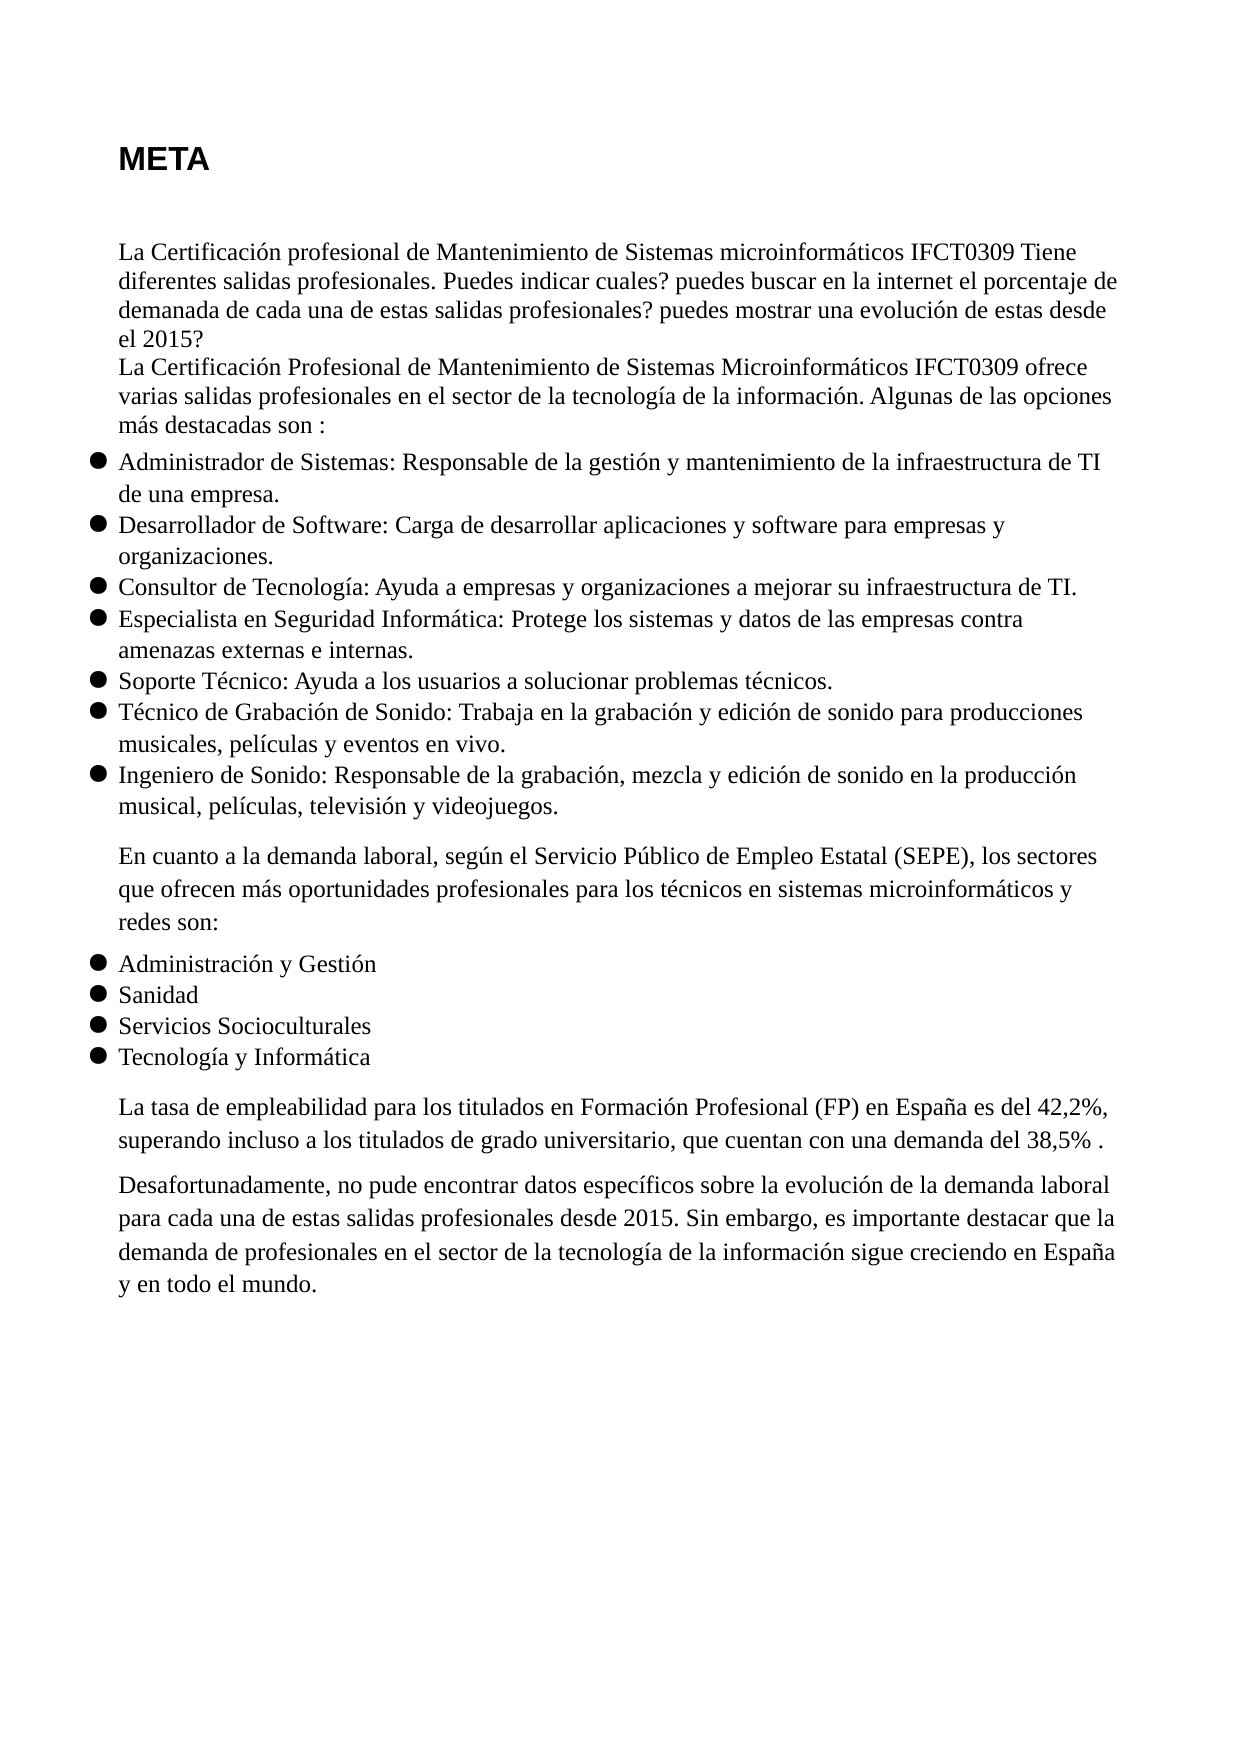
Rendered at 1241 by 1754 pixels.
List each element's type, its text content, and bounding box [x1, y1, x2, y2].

list Técnico de Grabación de Sonido: Trabaja en la grabación y edición de sonido para producciones musicales, películas y eventos en vivo. [118, 695, 1122, 757]
list Desarrollador de Software: Carga de desarrollar aplicaciones y software para empresas y organizaciones. [118, 507, 1122, 570]
text Desafortunadamente, no pude encontrar datos específicos sobre la evolución de la demanda laboral para cada una de estas salidas profesionales desde 2015. Sin embargo, es importante destacar que la demanda de profesionales en el sector de la tecnología de la información sigue creciendo en España y en todo el mundo. [118, 1171, 1122, 1298]
text En cuanto a la demanda laboral, según el Servicio Público de Empleo Estatal (SEPE), los sectores que ofrecen más oportunidades profesionales para los técnicos en sistemas microinformáticos y redes son: [118, 841, 1122, 936]
list Ingeniero de Sonido: Responsable de la grabación, mezcla y edición de sonido en la producción musical, películas, televisión y videojuegos. [118, 757, 1122, 820]
subtitle META [118, 139, 1122, 177]
list Especialista en Seguridad Informática: Protege los sistemas y datos de las empresas contra amenazas externas e internas. [118, 601, 1122, 664]
list Soporte Técnico: Ayuda a los usuarios a solucionar problemas técnicos. [118, 664, 1122, 695]
text La Certificación Profesional de Mantenimiento de Sistemas Microinformáticos IFCT0309 ofrece varias salidas profesionales en el sector de la tecnología de la información. Algunas de las opciones más destacadas son : [118, 352, 1122, 439]
list Administración y Gestión [118, 946, 1122, 977]
text La tasa de empleabilidad para los titulados en Formación Profesional (FP) en España es del 42,2%, superando incluso a los titulados de grado universitario, que cuentan con una demanda del 38,5% . [118, 1092, 1122, 1154]
list Sanidad [118, 977, 1122, 1009]
list Tecnología y Informática [118, 1040, 1122, 1071]
subtitle La Certificación profesional de Mantenimiento de Sistemas microinformáticos IFCT0309 Tiene diferentes salidas profesionales. Puedes indicar cuales? puedes buscar en la internet el porcentaje de demanada de cada una de estas salidas profesionales? puedes mostrar una evolución de estas desde el 2015? [118, 237, 1122, 352]
list Administrador de Sistemas: Responsable de la gestión y mantenimiento de la infraestructura de TI de una empresa. [118, 445, 1122, 507]
list Servicios Socioculturales [118, 1009, 1122, 1040]
list Consultor de Tecnología: Ayuda a empresas y organizaciones a mejorar su infraestructura de TI. [118, 570, 1122, 601]
